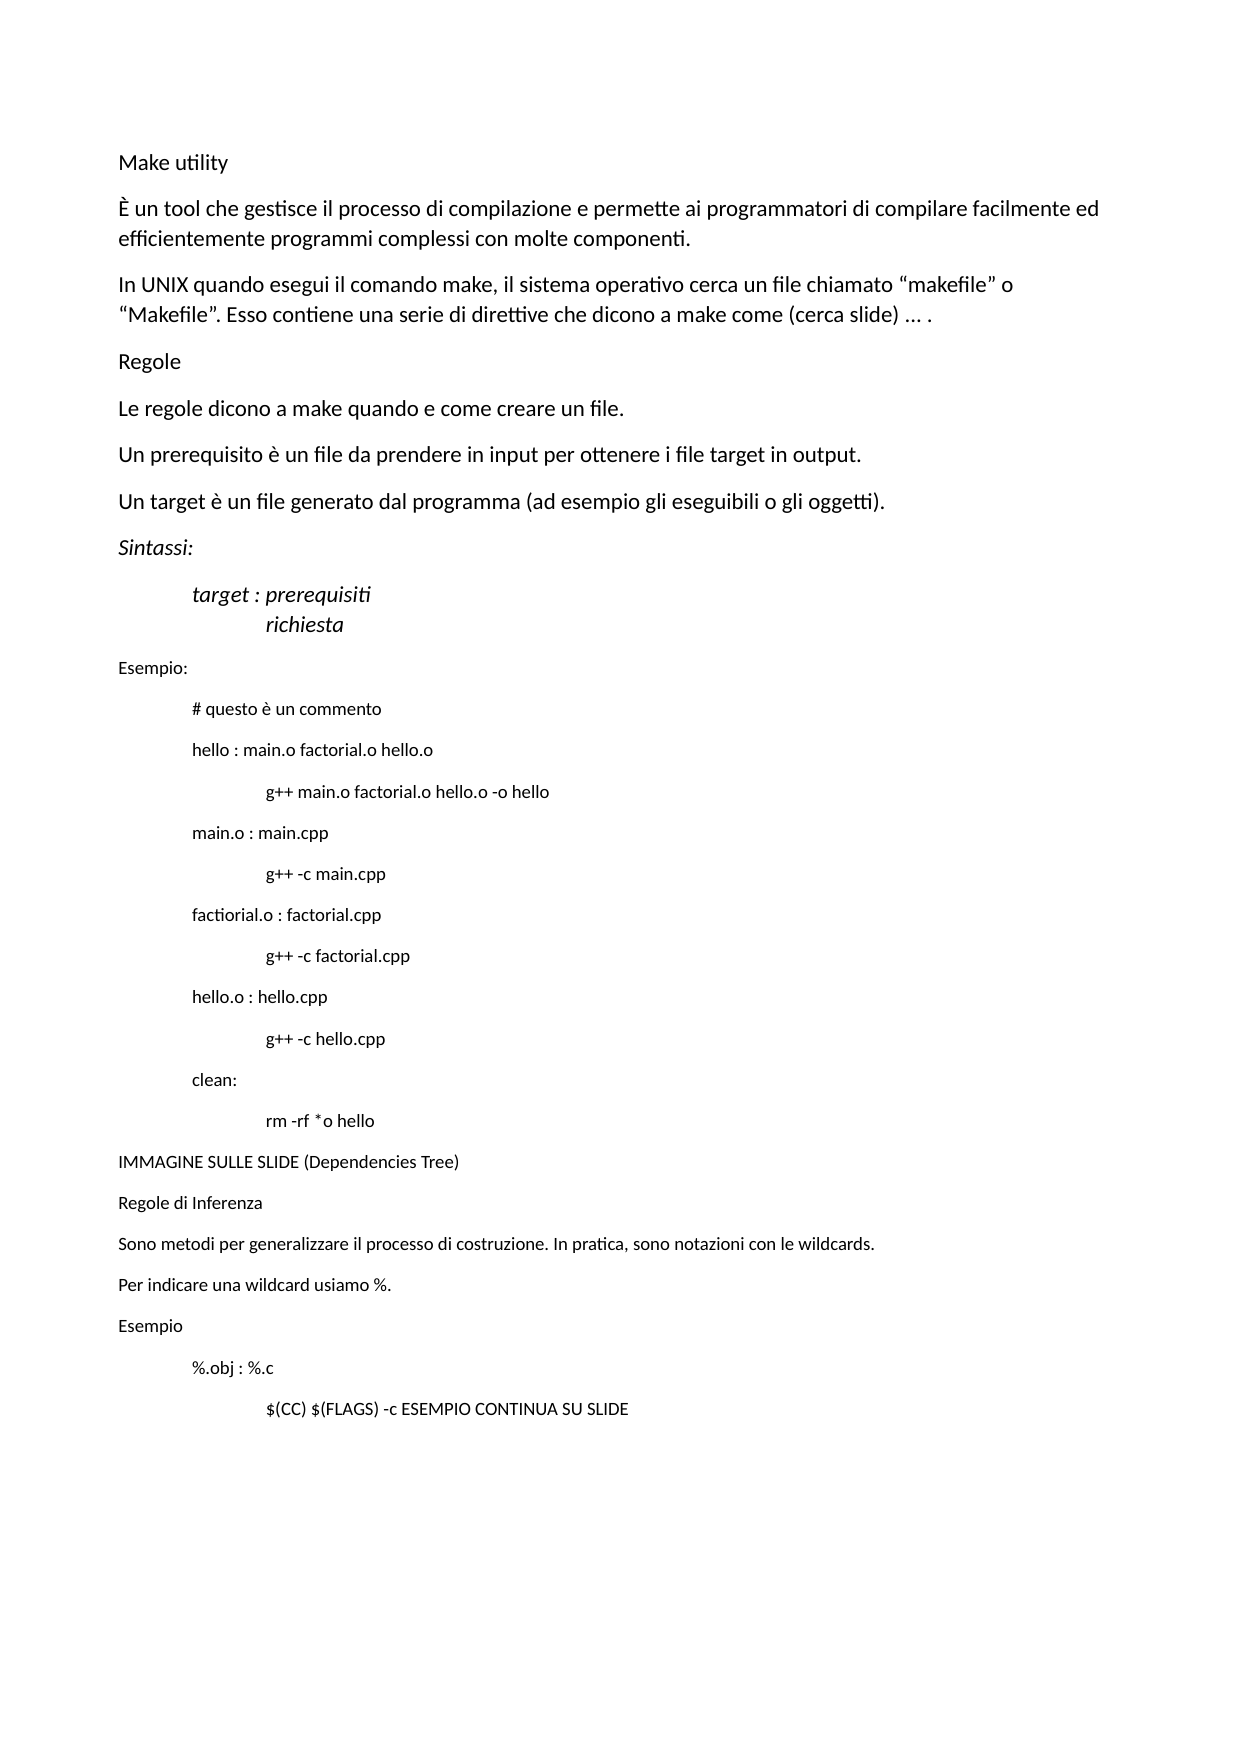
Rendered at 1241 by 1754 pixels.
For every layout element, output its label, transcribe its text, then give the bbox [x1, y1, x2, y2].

text Regole [118, 347, 1122, 375]
text target : prerequisiti richiesta [118, 580, 1122, 638]
text Un target è un file generato dal programma (ad esempio gli eseguibili o gli oggetti). [118, 487, 1122, 515]
text Regole di Inferenza [118, 1191, 1122, 1214]
text g++ -c factorial.cpp [118, 944, 1122, 967]
text main.o : main.cpp [118, 821, 1122, 844]
text Per indicare una wildcard usiamo %. [118, 1273, 1122, 1296]
text $(CC) $(FLAGS) -c ESEMPIO CONTINUA SU SLIDE [118, 1397, 1122, 1420]
text Make utility [118, 148, 1122, 176]
text Le regole dicono a make quando e come creare un file. [118, 394, 1122, 422]
text Sintassi: [118, 533, 1122, 561]
text Sono metodi per generalizzare il processo di costruzione. In pratica, sono notazioni con le wildcards. [118, 1232, 1122, 1255]
text Un prerequisito è un file da prendere in input per ottenere i file target in output. [118, 440, 1122, 468]
text In UNIX quando esegui il comando make, il sistema operativo cerca un file chiamato “makefile” o “Makefile”. Esso contiene una serie di direttive che dicono a make come (cerca slide) ... . [118, 271, 1122, 328]
text factiorial.o : factorial.cpp [118, 903, 1122, 926]
text g++ -c hello.cpp [118, 1027, 1122, 1049]
text rm -rf *o hello [118, 1109, 1122, 1132]
text È un tool che gestisce il processo di compilazione e permette ai programmatori di compilare facilmente ed efficientemente programmi complessi con molte componenti. [118, 194, 1122, 252]
text hello.o : hello.cpp [118, 986, 1122, 1008]
text g++ -c main.cpp [118, 862, 1122, 885]
text %.obj : %.c [118, 1356, 1122, 1379]
text IMMAGINE SULLE SLIDE (Dependencies Tree) [118, 1150, 1122, 1173]
text Esempio [118, 1315, 1122, 1338]
text Esempio: [118, 656, 1122, 679]
text hello : main.o factorial.o hello.o [118, 739, 1122, 762]
text # questo è un commento [118, 697, 1122, 720]
text g++ main.o factorial.o hello.o -o hello [118, 780, 1122, 803]
text clean: [118, 1068, 1122, 1091]
